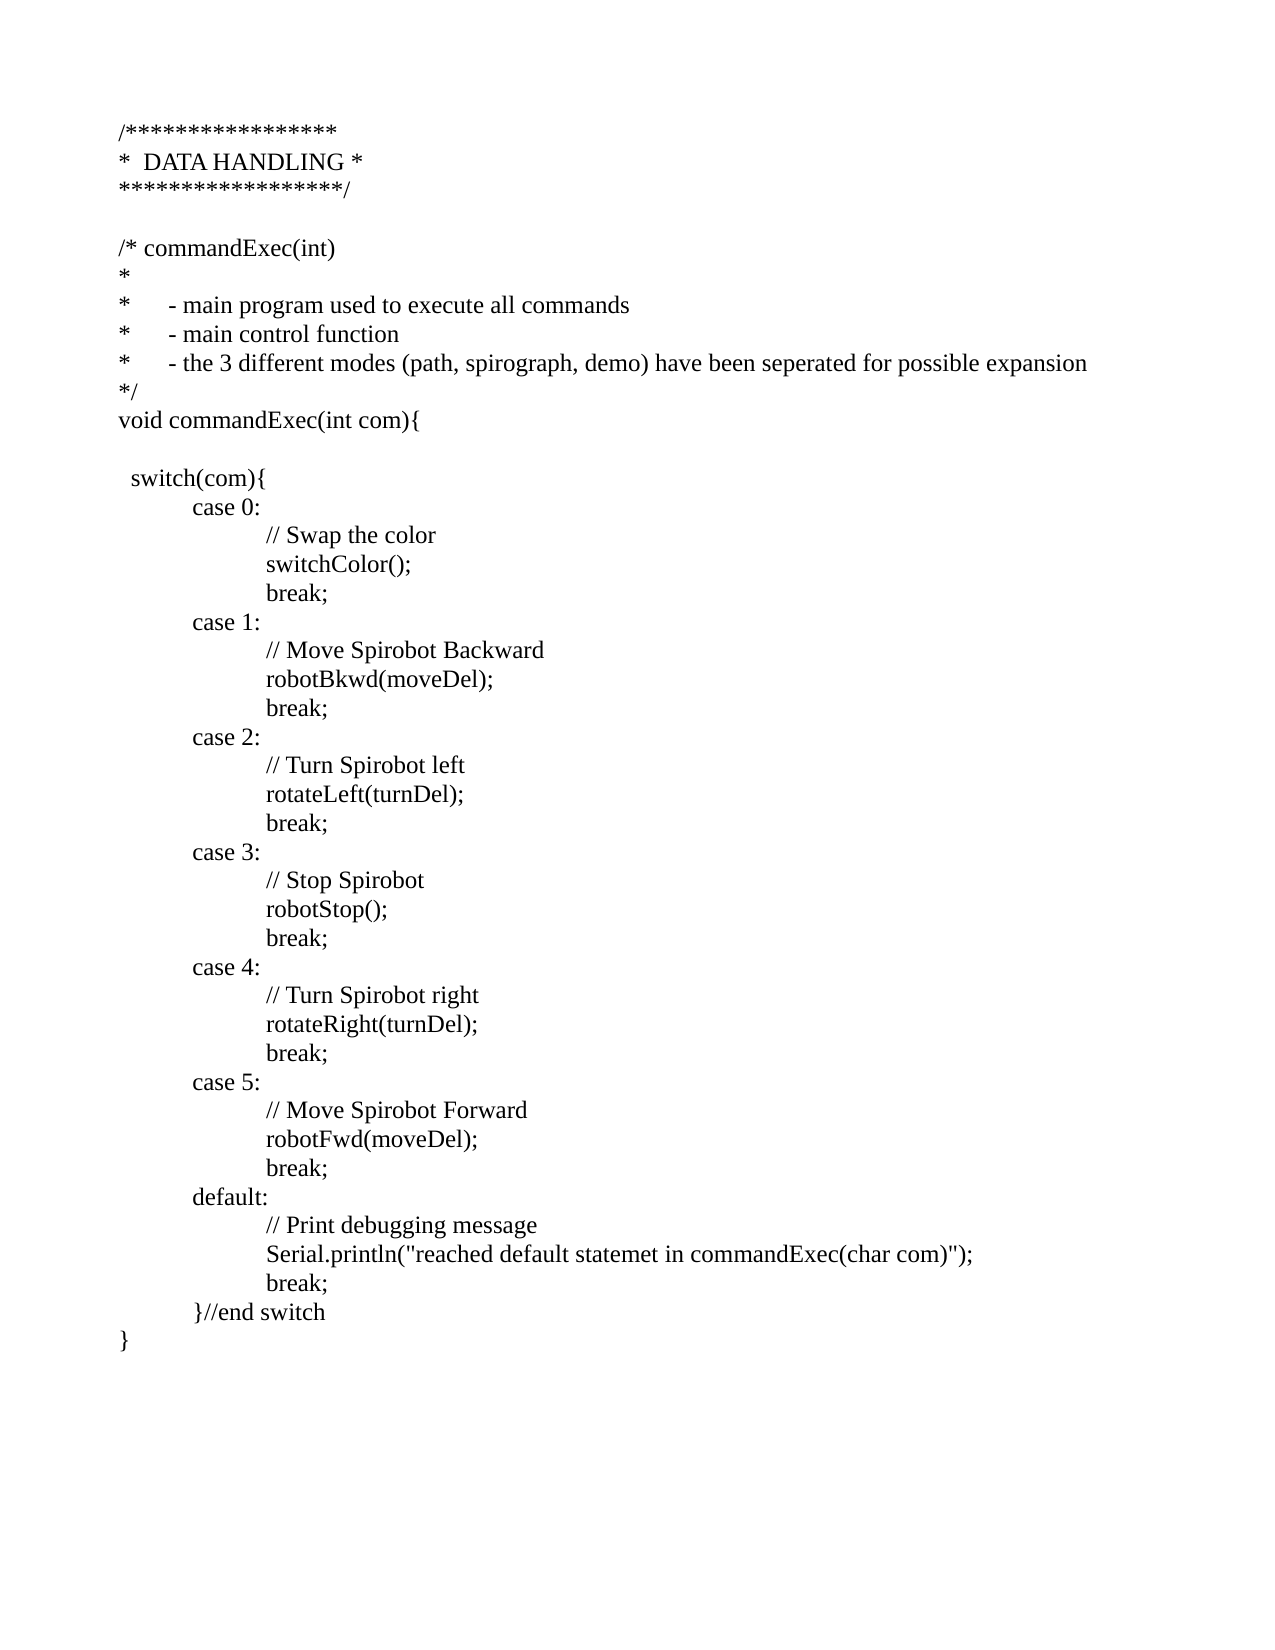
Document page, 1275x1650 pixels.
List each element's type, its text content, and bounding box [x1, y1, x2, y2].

text case 1: [118, 607, 1157, 636]
text break; [118, 693, 1157, 722]
text switch(com){ [118, 463, 1157, 492]
text case 4: [118, 952, 1157, 981]
text */ [118, 377, 1157, 406]
text /* commandExec(int) [118, 233, 1157, 262]
text * - main control function [118, 319, 1157, 348]
text robotBkwd(moveDel); [118, 664, 1157, 693]
text default: [118, 1182, 1157, 1211]
text // Turn Spirobot right [118, 981, 1157, 1009]
text ******************/ [118, 176, 1157, 204]
text robotStop(); [118, 894, 1157, 923]
text robotFwd(moveDel); [118, 1124, 1157, 1153]
text void commandExec(int com){ [118, 406, 1157, 434]
text Serial.println("reached default statemet in commandExec(char com)"); [118, 1239, 1157, 1268]
text * [118, 262, 1157, 291]
text switchColor(); [118, 549, 1157, 578]
text case 0: [118, 492, 1157, 521]
text break; [118, 1153, 1157, 1182]
text } [118, 1326, 1157, 1354]
text // Move Spirobot Backward [118, 636, 1157, 664]
text // Print debugging message [118, 1211, 1157, 1239]
text rotateLeft(turnDel); [118, 779, 1157, 808]
text case 5: [118, 1067, 1157, 1096]
text * DATA HANDLING * [118, 147, 1157, 176]
text // Swap the color [118, 521, 1157, 549]
text * - the 3 different modes (path, spirograph, demo) have been seperated for possible expansion [118, 348, 1157, 377]
text }//end switch [118, 1297, 1157, 1326]
text /***************** [118, 118, 1157, 147]
text // Stop Spirobot [118, 866, 1157, 894]
text // Move Spirobot Forward [118, 1096, 1157, 1124]
text break; [118, 923, 1157, 952]
text * - main program used to execute all commands [118, 291, 1157, 319]
text // Turn Spirobot left [118, 751, 1157, 779]
text case 2: [118, 722, 1157, 751]
text rotateRight(turnDel); [118, 1009, 1157, 1038]
text break; [118, 808, 1157, 837]
text break; [118, 578, 1157, 607]
text break; [118, 1038, 1157, 1067]
text break; [118, 1268, 1157, 1297]
text case 3: [118, 837, 1157, 866]
